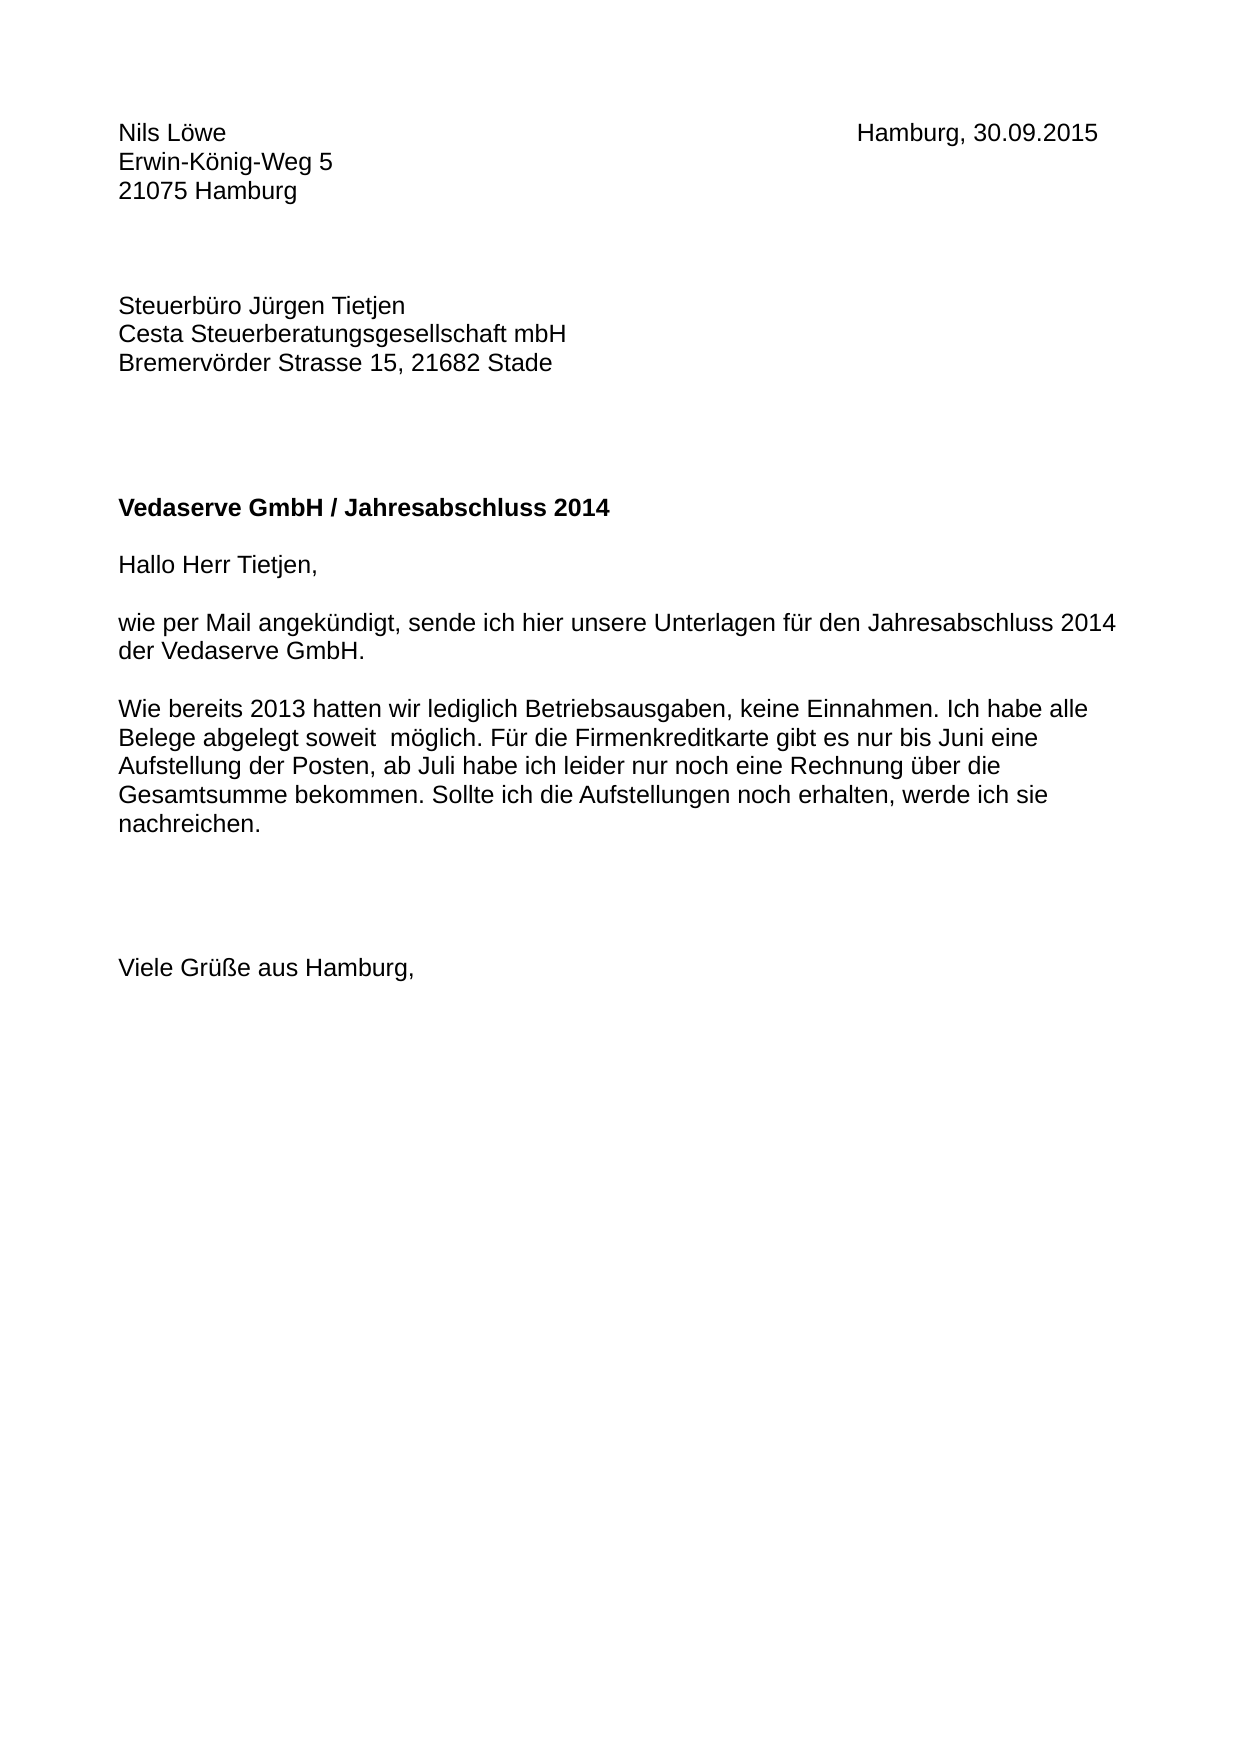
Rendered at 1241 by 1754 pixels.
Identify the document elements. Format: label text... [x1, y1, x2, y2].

text Nils Löwe Hamburg, 30.09.2015 [118, 118, 1122, 147]
text 21075 Hamburg [118, 176, 1122, 204]
text Cesta Steuerberatungsgesellschaft mbH [118, 319, 1122, 348]
text Erwin-König-Weg 5 [118, 147, 1122, 176]
text Hallo Herr Tietjen, [118, 550, 1122, 579]
text Viele Grüße aus Hamburg, [118, 953, 1122, 981]
text Vedaserve GmbH / Jahresabschluss 2014 [118, 493, 1122, 521]
text wie per Mail angekündigt, sende ich hier unsere Unterlagen für den Jahresabschluss 2014 der Vedaserve GmbH. [118, 608, 1122, 665]
text Bremervörder Strasse 15, 21682 Stade [118, 348, 1122, 377]
text Wie bereits 2013 hatten wir lediglich Betriebsausgaben, keine Einnahmen. Ich habe alle Belege abgelegt soweit möglich. Für die Firmenkreditkarte gibt es nur bis Juni eine Aufstellung der Posten, ab Juli habe ich leider nur noch eine Rechnung über die Gesamtsumme bekommen. Sollte ich die Aufstellungen noch erhalten, werde ich sie nachreichen. [118, 694, 1122, 838]
text Steuerbüro Jürgen Tietjen [118, 291, 1122, 319]
